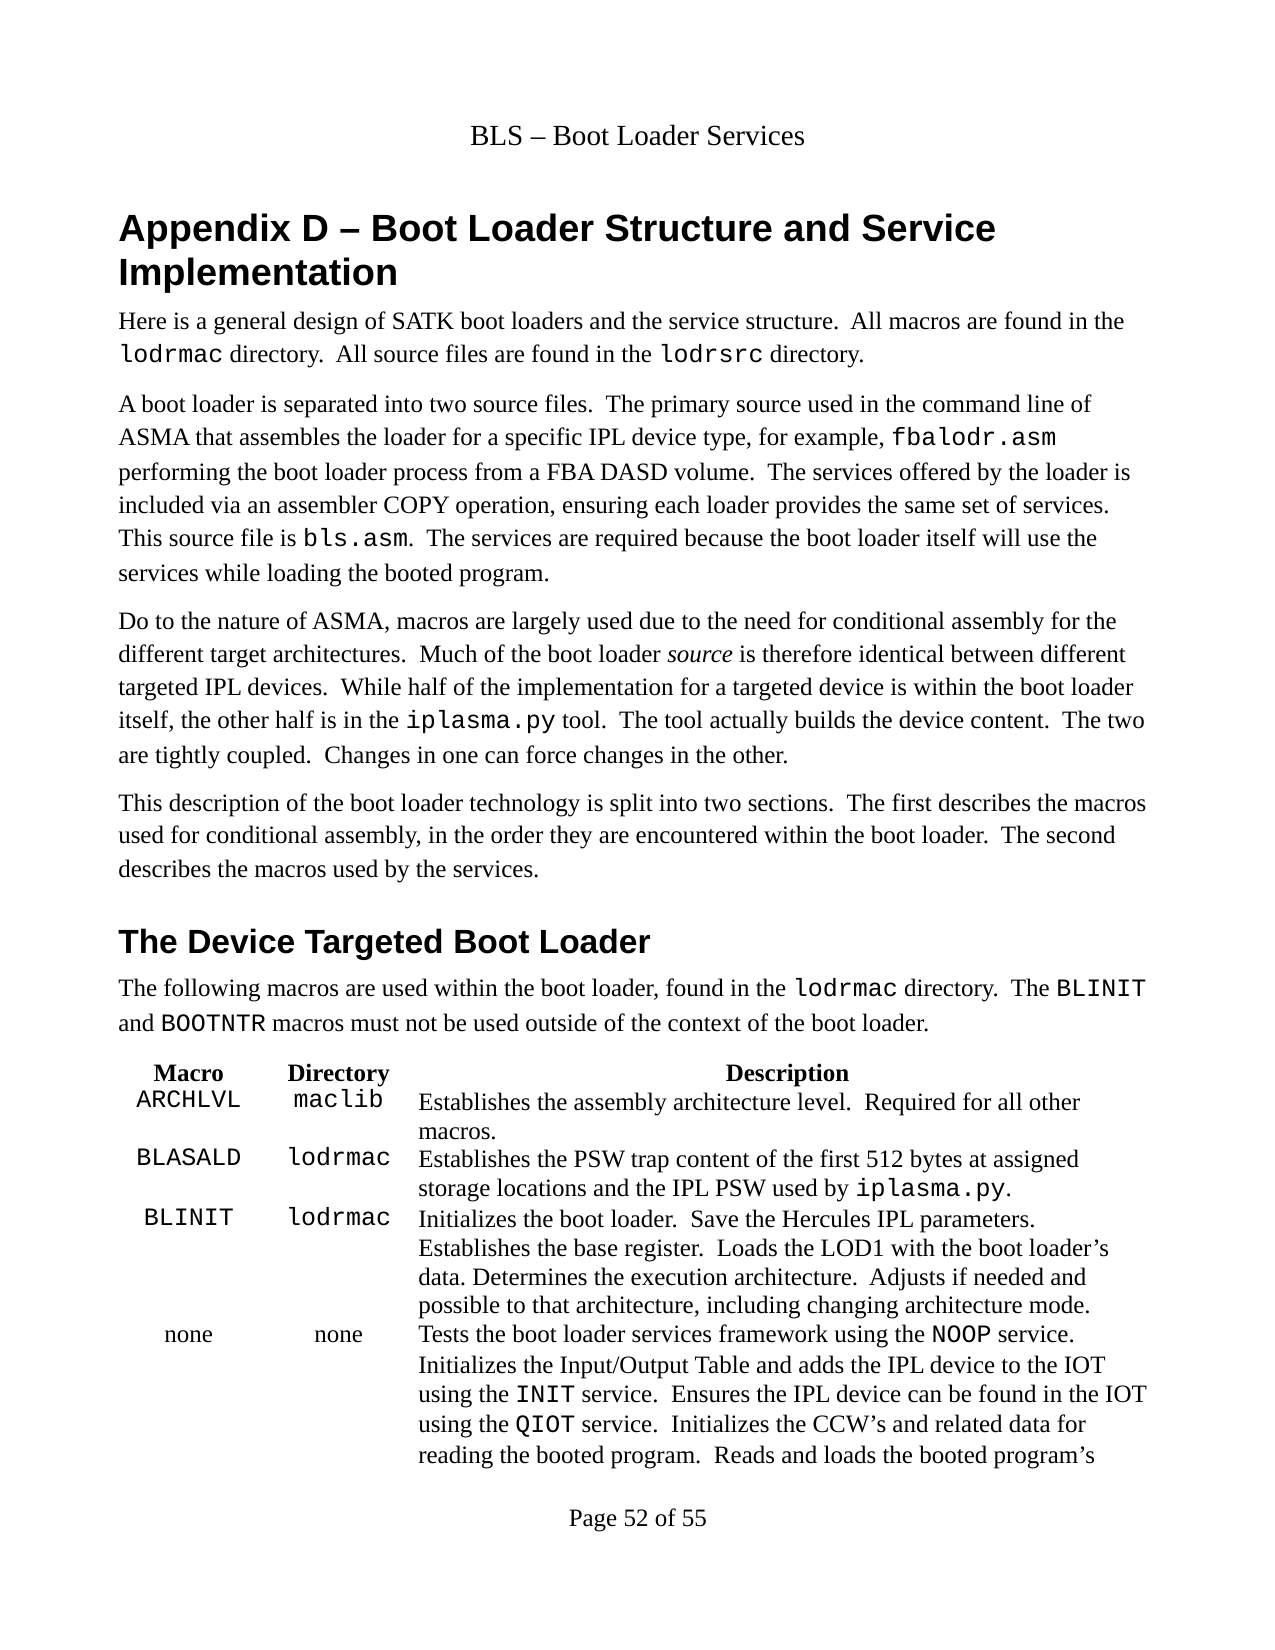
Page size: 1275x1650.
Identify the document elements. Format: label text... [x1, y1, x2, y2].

text The following macros are used within the boot loader, found in the lodrmac directory. The BLINIT and BOOTNTR macros must not be used outside of the context of the boot loader. [118, 973, 1157, 1039]
table_cell BLASALD [118, 1145, 259, 1204]
table_cell none [259, 1319, 418, 1469]
table_header Directory [259, 1058, 418, 1087]
subtitle The Device Targeted Boot Loader [118, 922, 1157, 961]
table_header Macro [118, 1058, 259, 1087]
table_cell Initializes the boot loader. Save the Hercules IPL parameters. Establishes the base register. Loads the LOD1 with the boot loader’s data. Determines the execution architecture. Adjusts if needed and possible to that architecture, including changing architecture mode. [418, 1204, 1157, 1319]
table_cell ARCHLVL [118, 1087, 259, 1144]
table_cell BLINIT [118, 1204, 259, 1319]
table_cell maclib [259, 1087, 418, 1144]
table_header Description [418, 1058, 1157, 1087]
table_cell Establishes the assembly architecture level. Required for all other macros. [418, 1087, 1157, 1144]
subtitle Appendix D – Boot Loader Structure and Service Implementation [118, 206, 1157, 293]
table_cell none [118, 1319, 259, 1469]
table_cell lodrmac [259, 1204, 418, 1319]
table_cell Establishes the PSW trap content of the first 512 bytes at assigned storage locations and the IPL PSW used by iplasma.py. [418, 1145, 1157, 1204]
text Do to the nature of ASMA, macros are largely used due to the need for conditional assembly for the different target architectures. Much of the boot loader source is therefore identical between different targeted IPL devices. While half of the implementation for a targeted device is within the boot loader itself, the other half is in the iplasma.py tool. The tool actually builds the device content. The two are tightly coupled. Changes in one can force changes in the other. [118, 606, 1157, 769]
text Here is a general design of SATK boot loaders and the service structure. All macros are found in the lodrmac directory. All source files are found in the lodrsrc directory. [118, 306, 1157, 370]
text This description of the boot loader technology is split into two sections. The first describes the macros used for conditional assembly, in the order they are encountered within the boot loader. The second describes the macros used by the services. [118, 788, 1157, 882]
table_cell lodrmac [259, 1145, 418, 1204]
text A boot loader is separated into two source files. The primary source used in the command line of ASMA that assembles the loader for a specific IPL device type, for example, fbalodr.asm performing the boot loader process from a FBA DASD volume. The services offered by the loader is included via an assembler COPY operation, ensuring each loader provides the same set of services. This source file is bls.asm. The services are required because the boot loader itself will use the services while loading the booted program. [118, 389, 1157, 587]
table_cell Tests the boot loader services framework using the NOOP service. Initializes the Input/Output Table and adds the IPL device to the IOT using the INIT service. Ensures the IPL device can be found in the IOT using the QIOT service. Initializes the CCW’s and related data for reading the booted program. Reads and loads the booted program’s [418, 1319, 1157, 1469]
